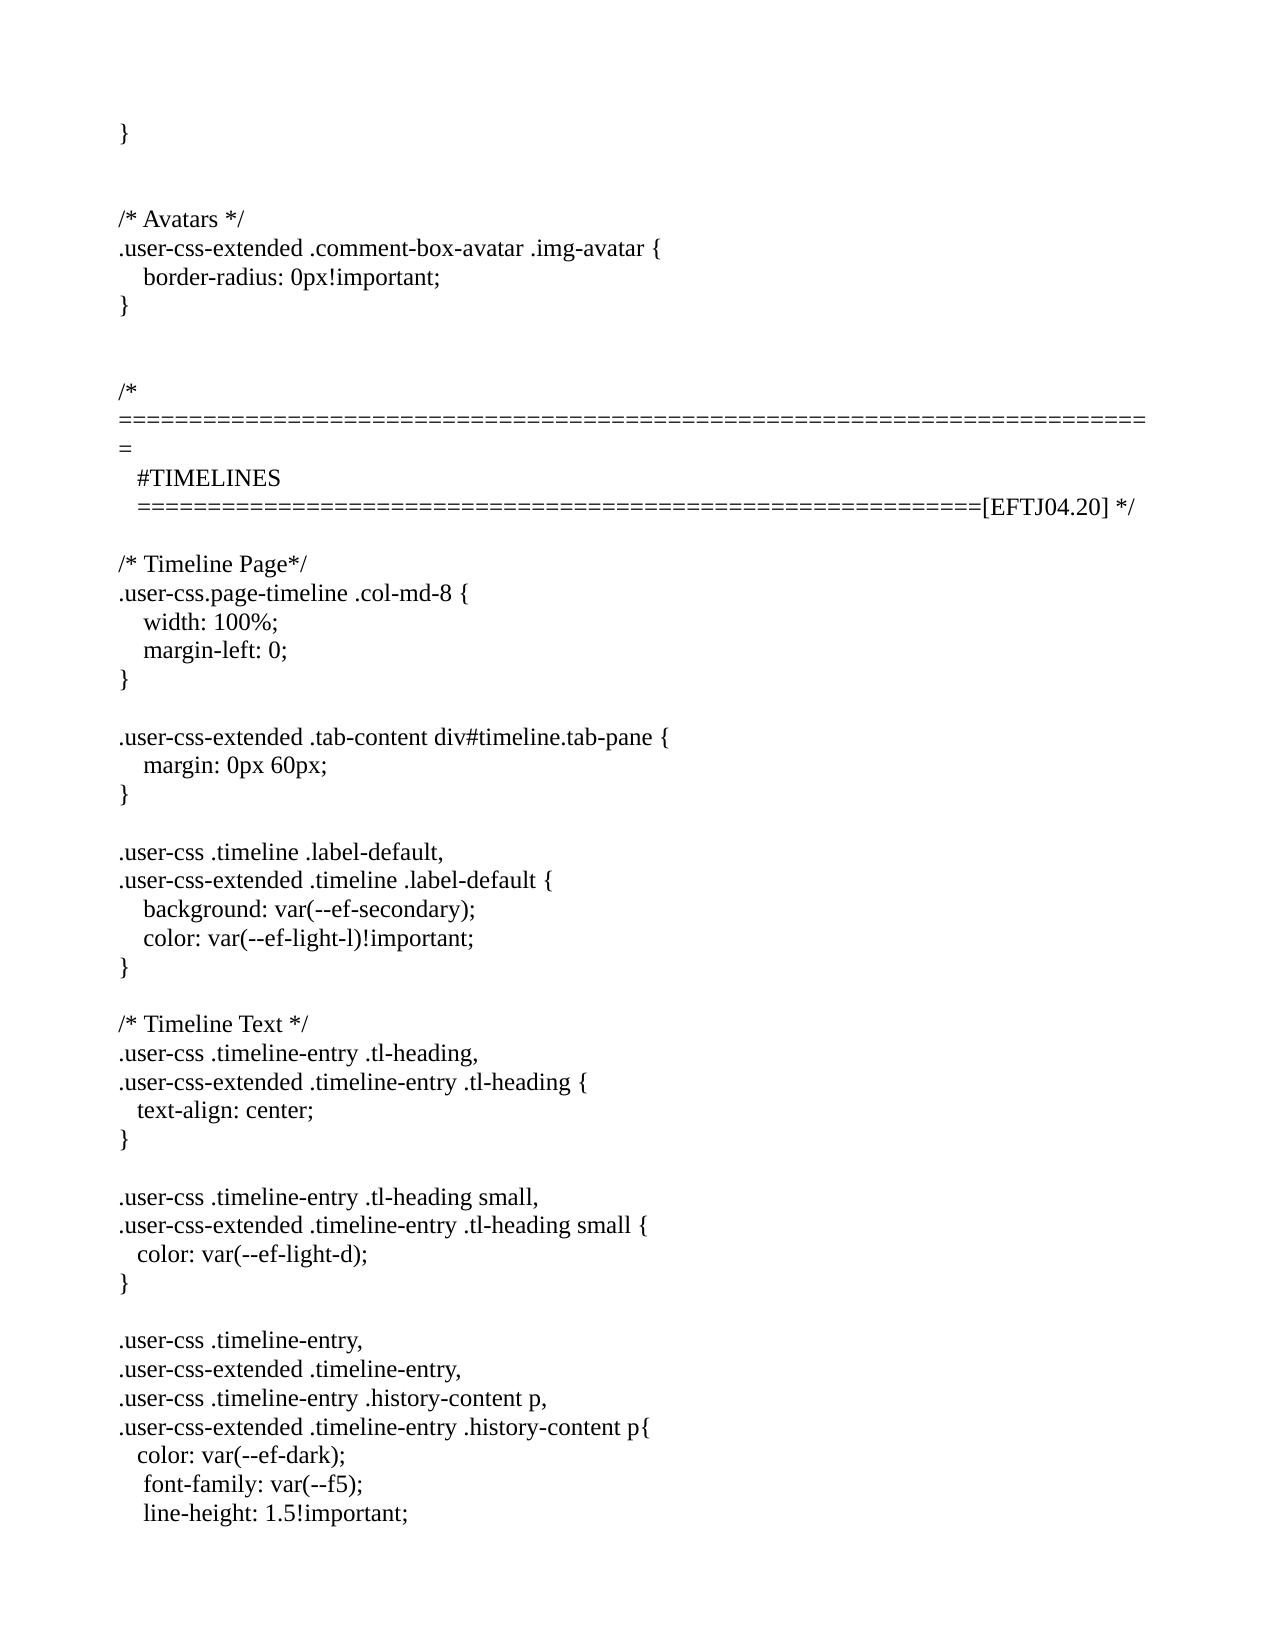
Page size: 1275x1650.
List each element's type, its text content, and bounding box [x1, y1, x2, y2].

text color: var(--ef-light-l)!important; [118, 923, 1157, 952]
text .user-css .timeline-entry .tl-heading, [118, 1038, 1157, 1067]
text .user-css-extended .tab-content div#timeline.tab-pane { [118, 722, 1157, 751]
text line-height: 1.5!important; [118, 1498, 1157, 1527]
text } [118, 664, 1157, 693]
text margin: 0px 60px; [118, 751, 1157, 779]
text } [118, 118, 1157, 147]
text /* Timeline Text */ [118, 1009, 1157, 1038]
text width: 100%; [118, 607, 1157, 636]
text margin-left: 0; [118, 636, 1157, 664]
text ============================================================[EFTJ04.20] */ [118, 492, 1157, 521]
text .user-css.page-timeline .col-md-8 { [118, 578, 1157, 607]
text } [118, 952, 1157, 981]
text /* Avatars */ [118, 204, 1157, 233]
text .user-css .timeline-entry .tl-heading small, [118, 1182, 1157, 1211]
text text-align: center; [118, 1096, 1157, 1124]
text #TIMELINES [118, 463, 1157, 492]
text } [118, 779, 1157, 808]
text .user-css .timeline .label-default, [118, 837, 1157, 866]
text /* Timeline Page*/ [118, 549, 1157, 578]
text .user-css-extended .comment-box-avatar .img-avatar { [118, 233, 1157, 262]
text .user-css .timeline-entry .history-content p, [118, 1383, 1157, 1412]
text color: var(--ef-dark); [118, 1441, 1157, 1469]
text } [118, 1268, 1157, 1297]
text background: var(--ef-secondary); [118, 894, 1157, 923]
text } [118, 291, 1157, 319]
text border-radius: 0px!important; [118, 262, 1157, 291]
text /* ========================================================================== [118, 377, 1157, 463]
text color: var(--ef-light-d); [118, 1239, 1157, 1268]
text .user-css-extended .timeline-entry .history-content p{ [118, 1412, 1157, 1441]
text font-family: var(--f5); [118, 1469, 1157, 1498]
text .user-css-extended .timeline-entry, [118, 1354, 1157, 1383]
text } [118, 1124, 1157, 1153]
text .user-css-extended .timeline-entry .tl-heading { [118, 1067, 1157, 1096]
text .user-css-extended .timeline-entry .tl-heading small { [118, 1211, 1157, 1239]
text .user-css-extended .timeline .label-default { [118, 866, 1157, 894]
text .user-css .timeline-entry, [118, 1326, 1157, 1354]
